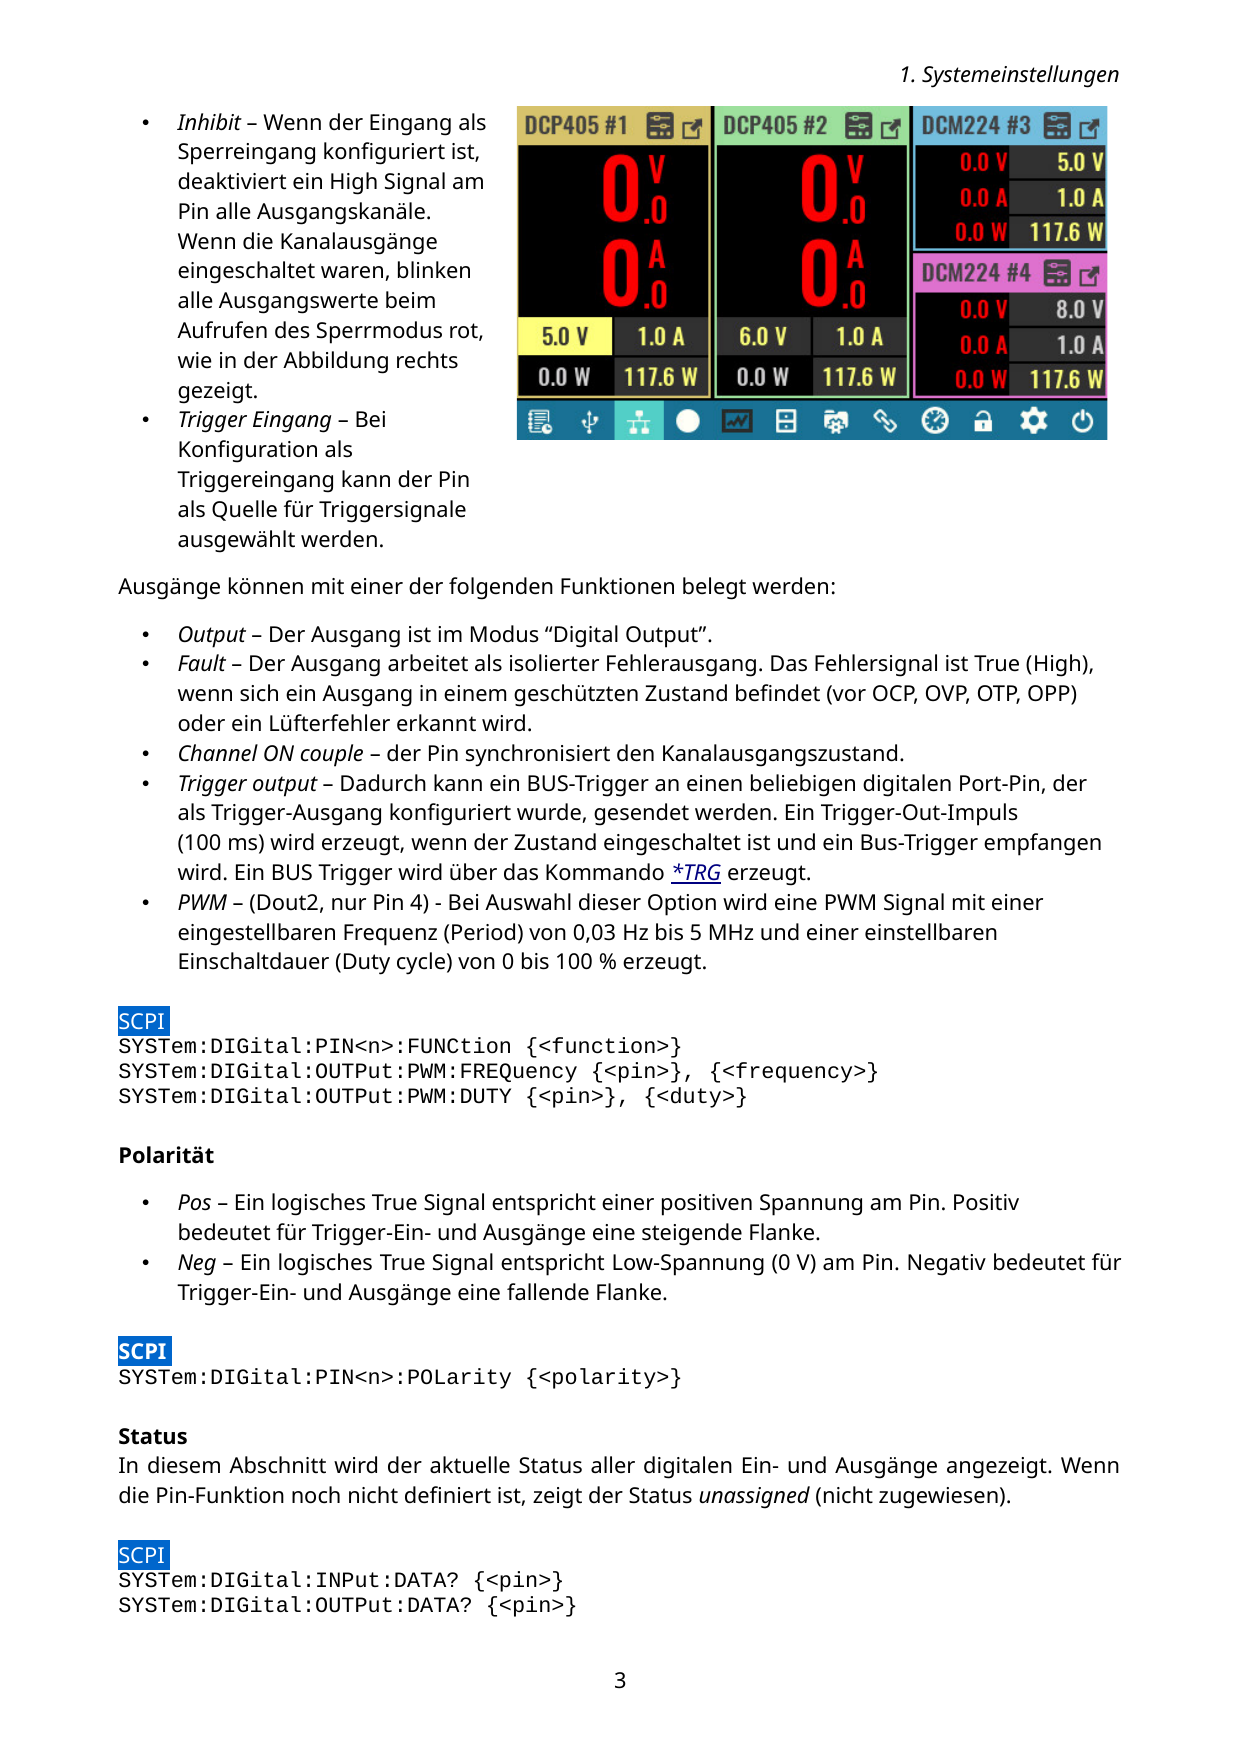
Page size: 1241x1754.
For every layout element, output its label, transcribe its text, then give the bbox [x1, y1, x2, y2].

text SYSTem:DIGital:OUTPut:DATA? {<pin>} [118, 1594, 1122, 1619]
list Pos – Ein logisches True Signal entspricht einer positiven Spannung am Pin. Positiv bedeutet für Trigger-Ein- und Ausgänge eine steigende Flanke. [142, 1187, 1110, 1247]
list Trigger output – Dadurch kann ein BUS-Trigger an einen beliebigen digitalen Port-Pin, der als Trigger-Ausgang konfiguriert wurde, gesendet werden. Ein Trigger-Out-Impuls (100 ms) wird erzeugt, wenn der Zustand eingeschaltet ist und ein Bus-Trigger empfangen wird. Ein BUS Trigger wird über das Kommando *TRG erzeugt. [142, 768, 1110, 887]
list Output – Der Ausgang ist im Modus “Digital Output”. [142, 619, 1110, 648]
text Ausgänge können mit einer der folgenden Funktionen belegt werden: [118, 571, 1122, 601]
text Polarität [118, 1140, 1122, 1170]
text SYSTem:DIGital:PIN<n>:FUNCtion {<function>} [118, 1036, 1122, 1061]
table_header Inhibit – Wenn der Eingang als Sperreingang konfiguriert ist, deaktiviert ein High Signal am Pin alle Ausgangskanäle. Wenn die Kanalausgänge eingeschaltet waren, blinken alle Ausgangswerte beim Aufrufen des Sperrmodus rot, wie in der Abbildung rechts gezeigt. Trigger Eingang – Bei Konfiguration als Triggereingang kann der Pin als Quelle für Triggersignale ausgewählt werden. [118, 107, 501, 571]
text Status [118, 1421, 1122, 1451]
table_header [501, 107, 1123, 571]
list PWM – (Dout2, nur Pin 4) - Bei Auswahl dieser Option wird eine PWM Signal mit einer eingestellbaren Frequenz (Period) von 0,03 Hz bis 5 MHz und einer einstellbaren Einschaltdauer (Duty cycle) von 0 bis 100 % erzeugt. [142, 887, 1110, 976]
text In diesem Abschnitt wird der aktuelle Status aller digitalen Ein- und Ausgänge angezeigt. Wenn die Pin-Funktion noch nicht definiert ist, zeigt der Status unassigned (nicht zugewiesen). [118, 1451, 1122, 1510]
text SYSTem:DIGital:OUTPut:PWM:FREQuency {<pin>}, {<frequency>} [118, 1061, 1122, 1085]
text SCPI [118, 1336, 1122, 1366]
list Neg – Ein logisches True Signal entspricht Low-Spannung (0 V) am Pin. Negativ bedeutet für Trigger-Ein- und Ausgänge eine fallende Flanke. [142, 1247, 1122, 1307]
text SCPI [118, 1540, 1122, 1570]
text SCPI [118, 1006, 1122, 1036]
text SYSTem:DIGital:INPut:DATA? {<pin>} [118, 1570, 1122, 1594]
list Channel ON couple – der Pin synchronisiert den Kanalausgangszustand. [142, 738, 1110, 768]
text SYSTem:DIGital:PIN<n>:POLarity {<polarity>} [118, 1366, 1122, 1391]
text SYSTem:DIGital:OUTPut:PWM:DUTY {<pin>}, {<duty>} [118, 1085, 1122, 1110]
picture [516, 106, 1108, 440]
list Fault – Der Ausgang arbeitet als isolierter Fehlerausgang. Das Fehlersignal ist True (High), wenn sich ein Ausgang in einem geschützten Zustand befindet (vor OCP, OVP, OTP, OPP) oder ein Lüfterfehler erkannt wird. [142, 648, 1110, 738]
